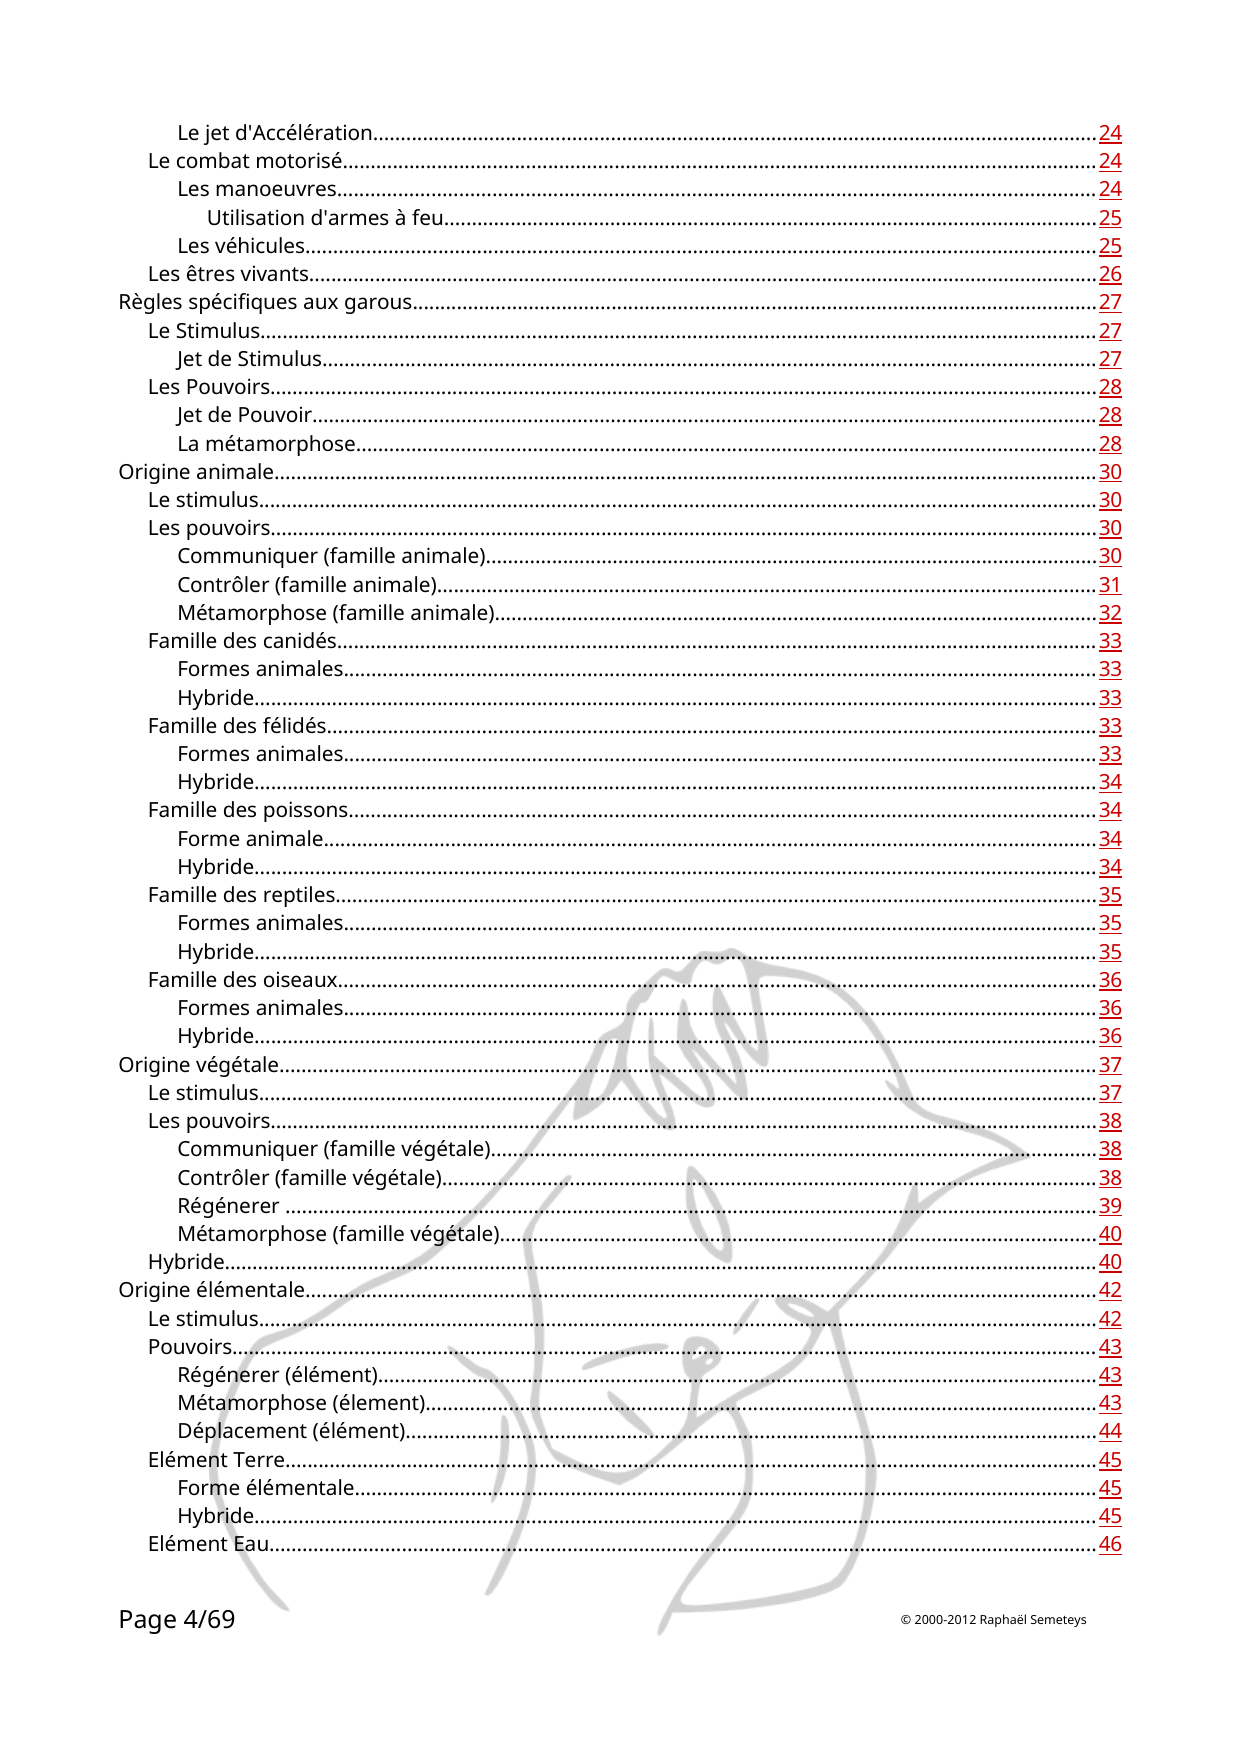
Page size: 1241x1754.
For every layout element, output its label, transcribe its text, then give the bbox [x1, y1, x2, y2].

text Les Pouvoirs 28 [148, 372, 1122, 400]
text La métamorphose 28 [177, 429, 1122, 457]
text Hybride 35 [177, 937, 1122, 965]
text Pouvoirs 43 [148, 1332, 1122, 1360]
text Les pouvoirs 30 [148, 513, 1122, 542]
text Formes animales 33 [177, 739, 1122, 767]
text Famille des reptiles 35 [148, 880, 1122, 908]
text Les êtres vivants 26 [148, 259, 1122, 287]
text Les véhicules 25 [177, 231, 1122, 259]
text Déplacement (élément) 44 [177, 1417, 1122, 1445]
text Famille des oiseaux 36 [148, 965, 1122, 993]
text Régénerer 39 [177, 1191, 1122, 1219]
text Forme animale 34 [177, 824, 1122, 852]
text Jet de Pouvoir 28 [177, 400, 1122, 429]
text Métamorphose (élement) 43 [177, 1388, 1122, 1417]
text Le stimulus 37 [148, 1078, 1122, 1106]
text Famille des poissons 34 [148, 796, 1122, 824]
text Règles spécifiques aux garous 27 [118, 287, 1122, 316]
text Métamorphose (famille végétale) 40 [177, 1219, 1122, 1247]
text Régénerer (élément) 43 [177, 1360, 1122, 1388]
text Origine animale 30 [118, 457, 1122, 485]
text Métamorphose (famille animale) 32 [177, 598, 1122, 626]
text Contrôler (famille végétale) 38 [177, 1163, 1122, 1191]
text Le Stimulus 27 [148, 316, 1122, 344]
text Origine élémentale 42 [118, 1276, 1122, 1304]
text Formes animales 36 [177, 993, 1122, 1021]
text Le stimulus 30 [148, 485, 1122, 513]
text Le combat motorisé 24 [148, 146, 1122, 174]
text Les manoeuvres 24 [177, 174, 1122, 203]
text Famille des félidés 33 [148, 711, 1122, 739]
text Hybride 34 [177, 852, 1122, 880]
text Le jet d'Accélération 24 [177, 118, 1122, 146]
text Le stimulus 42 [148, 1304, 1122, 1332]
text Famille des canidés 33 [148, 626, 1122, 654]
text Forme élémentale 45 [177, 1473, 1122, 1501]
text Formes animales 33 [177, 654, 1122, 683]
text Origine végétale 37 [118, 1050, 1122, 1078]
text Elément Eau 46 [148, 1529, 1122, 1558]
text Contrôler (famille animale) 31 [177, 570, 1122, 598]
text Elément Terre 45 [148, 1445, 1122, 1473]
text Hybride 33 [177, 683, 1122, 711]
text Hybride 40 [148, 1247, 1122, 1276]
text Communiquer (famille végétale) 38 [177, 1134, 1122, 1163]
text Hybride 36 [177, 1021, 1122, 1050]
text Hybride 34 [177, 767, 1122, 796]
text Jet de Stimulus 27 [177, 344, 1122, 372]
text Hybride 45 [177, 1501, 1122, 1529]
text Les pouvoirs 38 [148, 1106, 1122, 1134]
text Communiquer (famille animale) 30 [177, 542, 1122, 570]
text Formes animales 35 [177, 908, 1122, 937]
text Utilisation d'armes à feu 25 [207, 203, 1122, 231]
picture [220, 1558, 1021, 1636]
